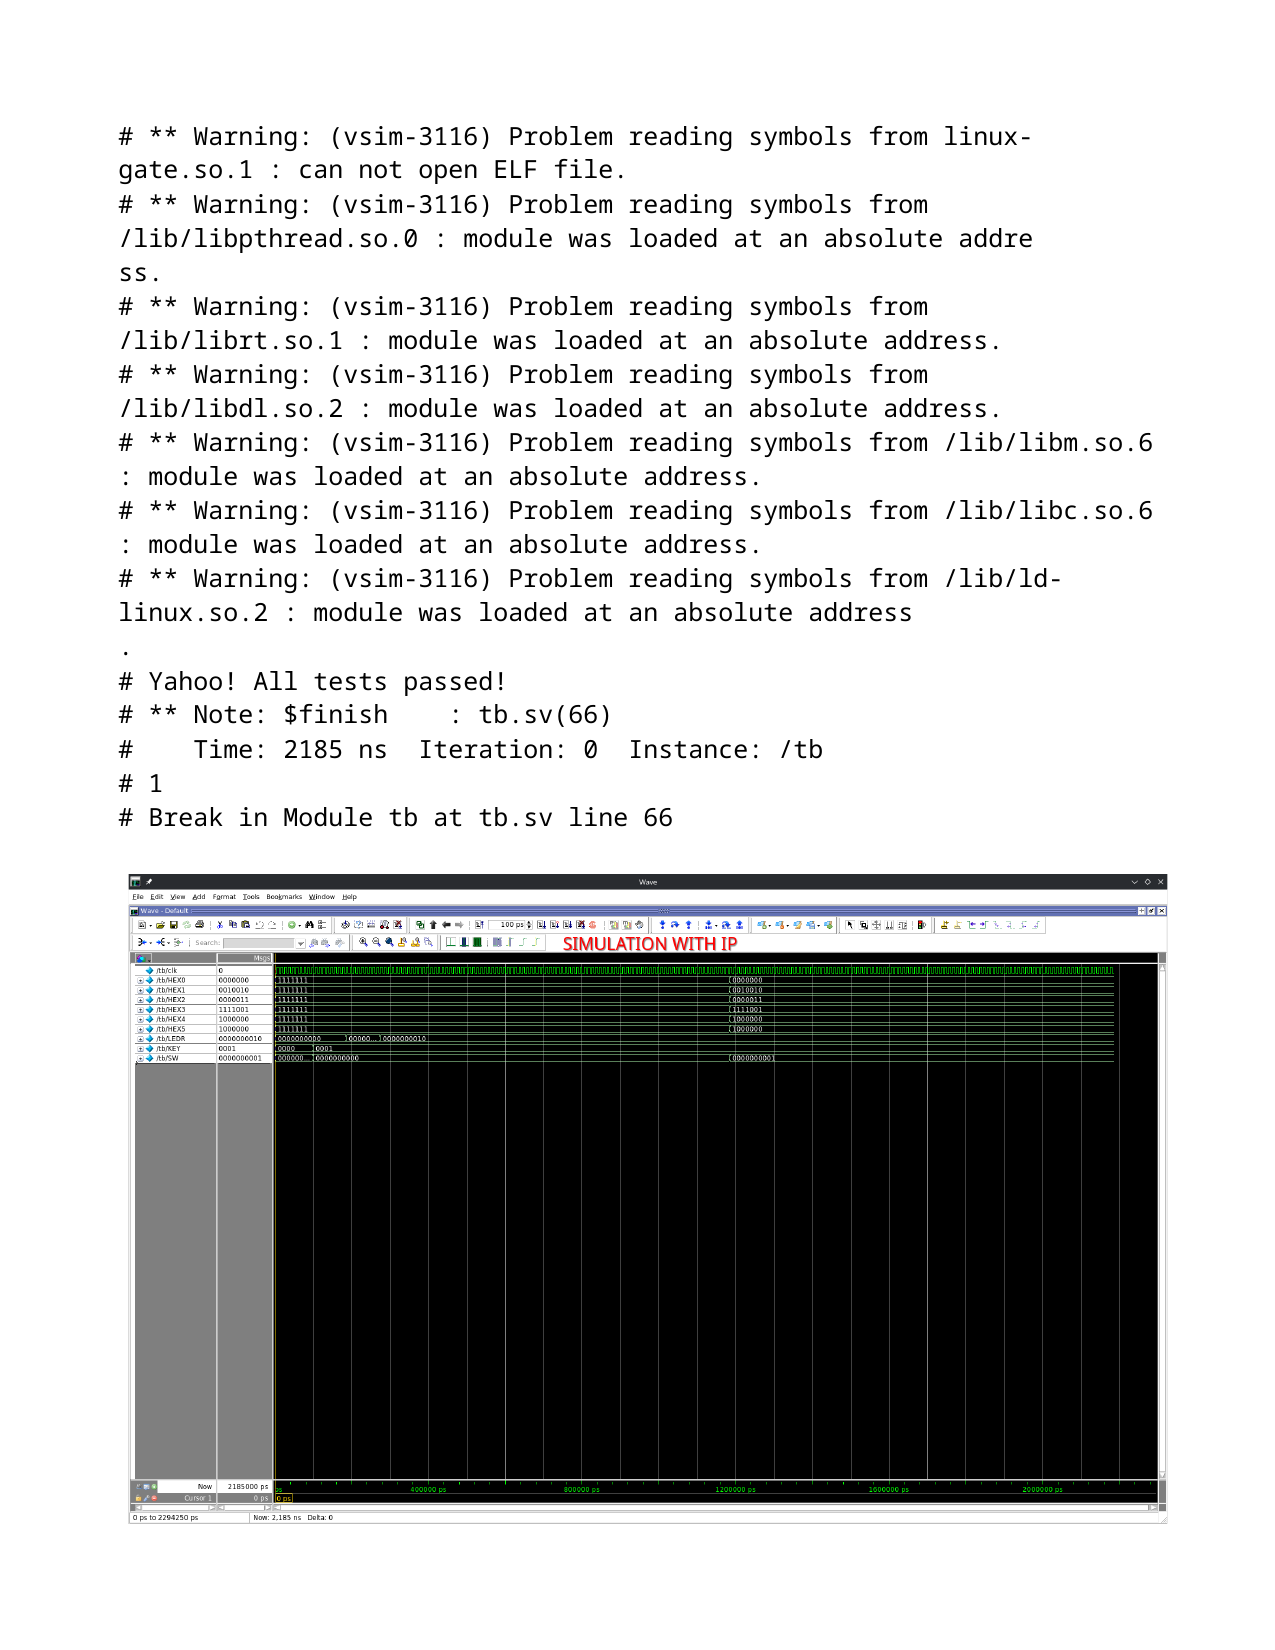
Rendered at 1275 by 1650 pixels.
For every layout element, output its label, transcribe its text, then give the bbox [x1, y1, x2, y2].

text # ** Warning: (vsim-3116) Problem reading symbols from linux-gate.so.1 : can not open ELF file. # ** Warning: (vsim-3116) Problem reading symbols from /lib/libpthread.so.0 : module was loaded at an absolute addre ss. # ** Warning: (vsim-3116) Problem reading symbols from /lib/librt.so.1 : module was loaded at an absolute address. # ** Warning: (vsim-3116) Problem reading symbols from /lib/libdl.so.2 : module was loaded at an absolute address. # ** Warning: (vsim-3116) Problem reading symbols from /lib/libm.so.6 : module was loaded at an absolute address. # ** Warning: (vsim-3116) Problem reading symbols from /lib/libc.so.6 : module was loaded at an absolute address. # ** Warning: (vsim-3116) Problem reading symbols from /lib/ld-linux.so.2 : module was loaded at an absolute address . # Yahoo! All tests passed! # ** Note: $finish : tb.sv(66) # Time: 2185 ns Iteration: 0 Instance: /tb # 1 # Break in Module tb at tb.sv line 66 [118, 118, 1157, 833]
picture [128, 874, 1168, 1524]
